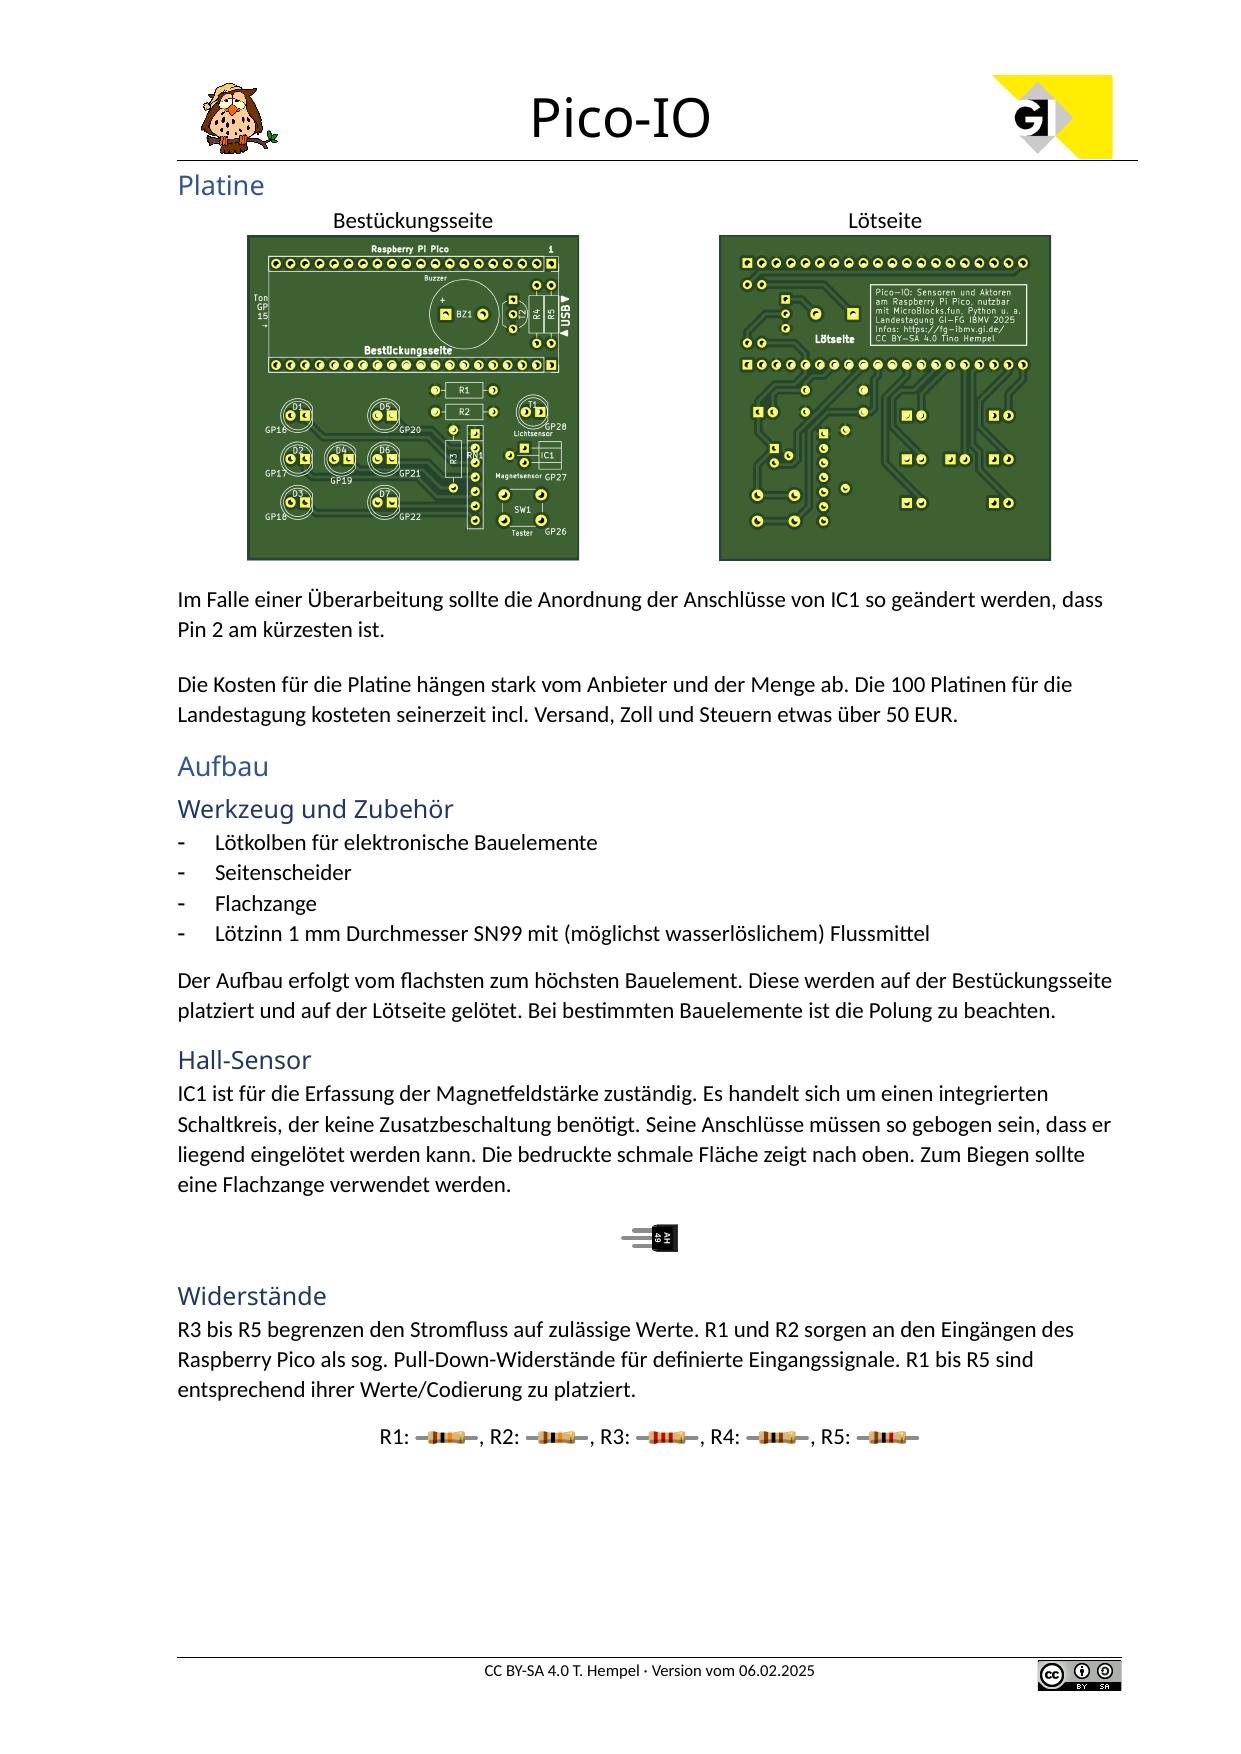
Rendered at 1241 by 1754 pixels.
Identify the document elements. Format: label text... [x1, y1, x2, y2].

table_cell [1052, 235, 1121, 560]
table_header Lötseite [649, 206, 1121, 235]
text R1: , R2: , R3: , R4: , R5: [177, 1422, 1122, 1450]
subtitle Hall-Sensor [177, 1043, 1122, 1077]
table_header Bestückungsseite [177, 206, 649, 235]
list Flachzange [177, 889, 1122, 917]
table_cell [177, 235, 247, 560]
list Seitenscheider [177, 858, 1122, 886]
picture [247, 235, 580, 561]
subtitle Platine [177, 166, 1122, 203]
picture [188, 73, 283, 160]
table_cell [580, 235, 649, 560]
subtitle Werkzeug und Zubehör [177, 791, 1122, 826]
picture [1037, 1660, 1122, 1691]
list Lötzinn 1 mm Durchmesser SN99 mit (möglichst wasserlöslichem) Flussmittel [177, 919, 1122, 947]
text Im Falle einer Überarbeitung sollte die Anordnung der Anschlüsse von IC1 so geändert werden, dass Pin 2 am kürzesten ist. [177, 585, 1122, 643]
picture [719, 235, 1052, 561]
table_cell [649, 235, 719, 560]
text R3 bis R5 begrenzen den Stromfluss auf zulässige Werte. R1 und R2 sorgen an den Eingängen des Raspberry Pico als sog. Pull-Down-Widerstände für definierte Eingangssignale. R1 bis R5 sind entsprechend ihrer Werte/Codierung zu platziert. [177, 1315, 1122, 1403]
subtitle Widerstände [177, 1278, 1122, 1312]
text Die Kosten für die Platine hängen stark vom Anbieter und der Menge ab. Die 100 Platinen für die Landestagung kosteten seinerzeit incl. Versand, Zoll und Steuern etwas über 50 EUR. [177, 670, 1122, 729]
text Der Aufbau erfolgt vom flachsten zum höchsten Bauelement. Diese werden auf der Bestückungsseite platziert und auf der Lötseite gelötet. Bei bestimmten Bauelemente ist die Polung zu beachten. [177, 966, 1122, 1024]
subtitle Aufbau [177, 747, 1122, 784]
picture [960, 75, 1113, 159]
list Lötkolben für elektronische Bauelemente [177, 828, 1122, 856]
text IC1 ist für die Erfassung der Magnetfeldstärke zuständig. Es handelt sich um einen integrierten Schaltkreis, der keine Zusatzbeschaltung benötigt. Seine Anschlüsse müssen so gebogen sein, dass er liegend eingelötet werden kann. Die bedruckte schmale Fläche zeigt nach oben. Zum Biegen sollte eine Flachzange verwendet werden. [177, 1079, 1122, 1198]
